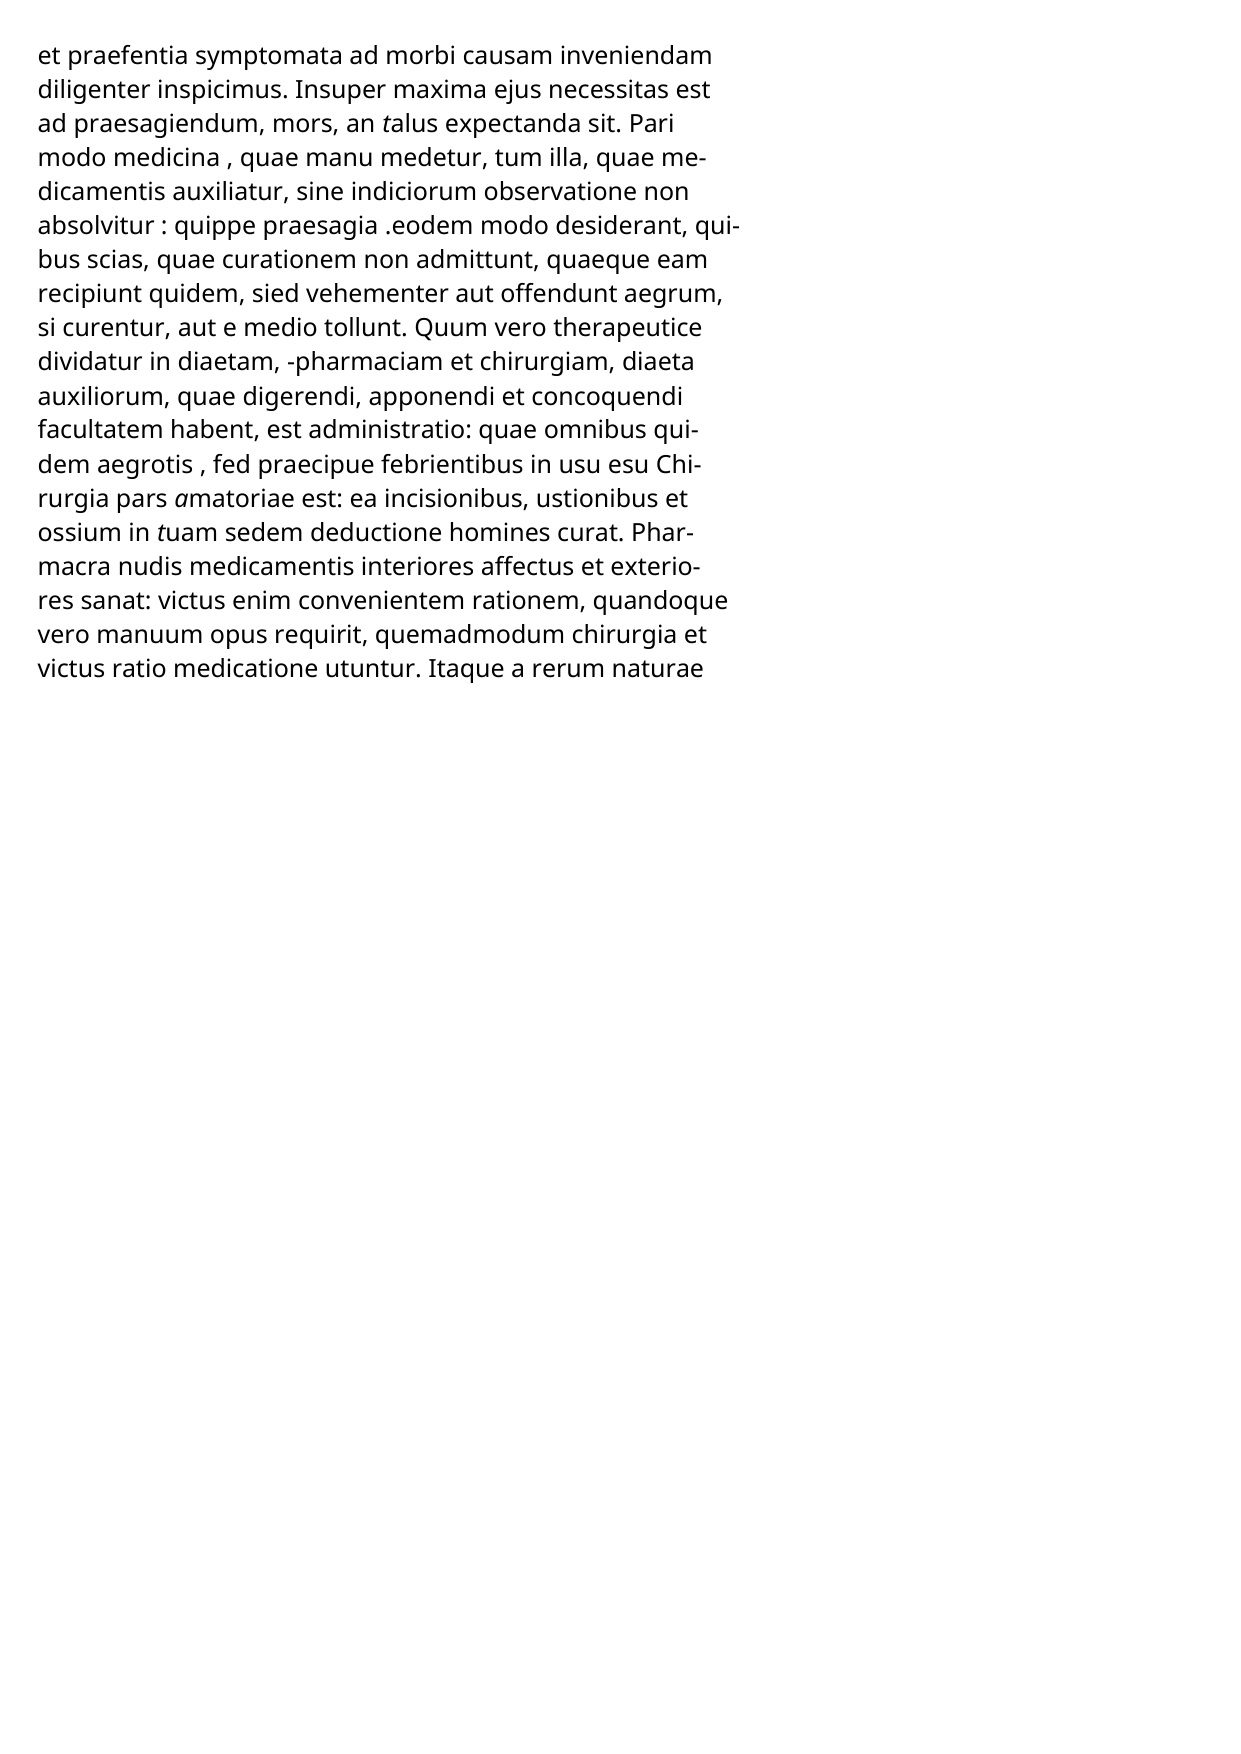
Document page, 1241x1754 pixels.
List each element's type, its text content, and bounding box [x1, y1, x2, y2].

text et praefentia symptomata ad morbi causam inveniendam diligenter inspicimus. Insuper maxima ejus necessitas est ad praesagiendum, mors, an talus expectanda sit. Pari modo medicina , quae manu medetur, tum illa, quae me- dicamentis auxiliatur, sine indiciorum observatione non absolvitur : quippe praesagia .eodem modo desiderant, qui- bus scias, quae curationem non admittunt, quaeque eam recipiunt quidem, sied vehementer aut offendunt aegrum, si curentur, aut e medio tollunt. Quum vero therapeutice dividatur in diaetam, -pharmaciam et chirurgiam, diaeta auxiliorum, quae digerendi, apponendi et concoquendi facultatem habent, est administratio: quae omnibus qui- dem aegrotis , fed praecipue febrientibus in usu esu Chi- rurgia pars amatoriae est: ea incisionibus, ustionibus et ossium in tuam sedem deductione homines curat. Phar- macra nudis medicamentis interiores affectus et exterio- res sanat: victus enim convenientem rationem, quandoque vero manuum opus requirit, quemadmodum chirurgia et victus ratio medicatione utuntur. Itaque a rerum naturae [37, 37, 1203, 685]
